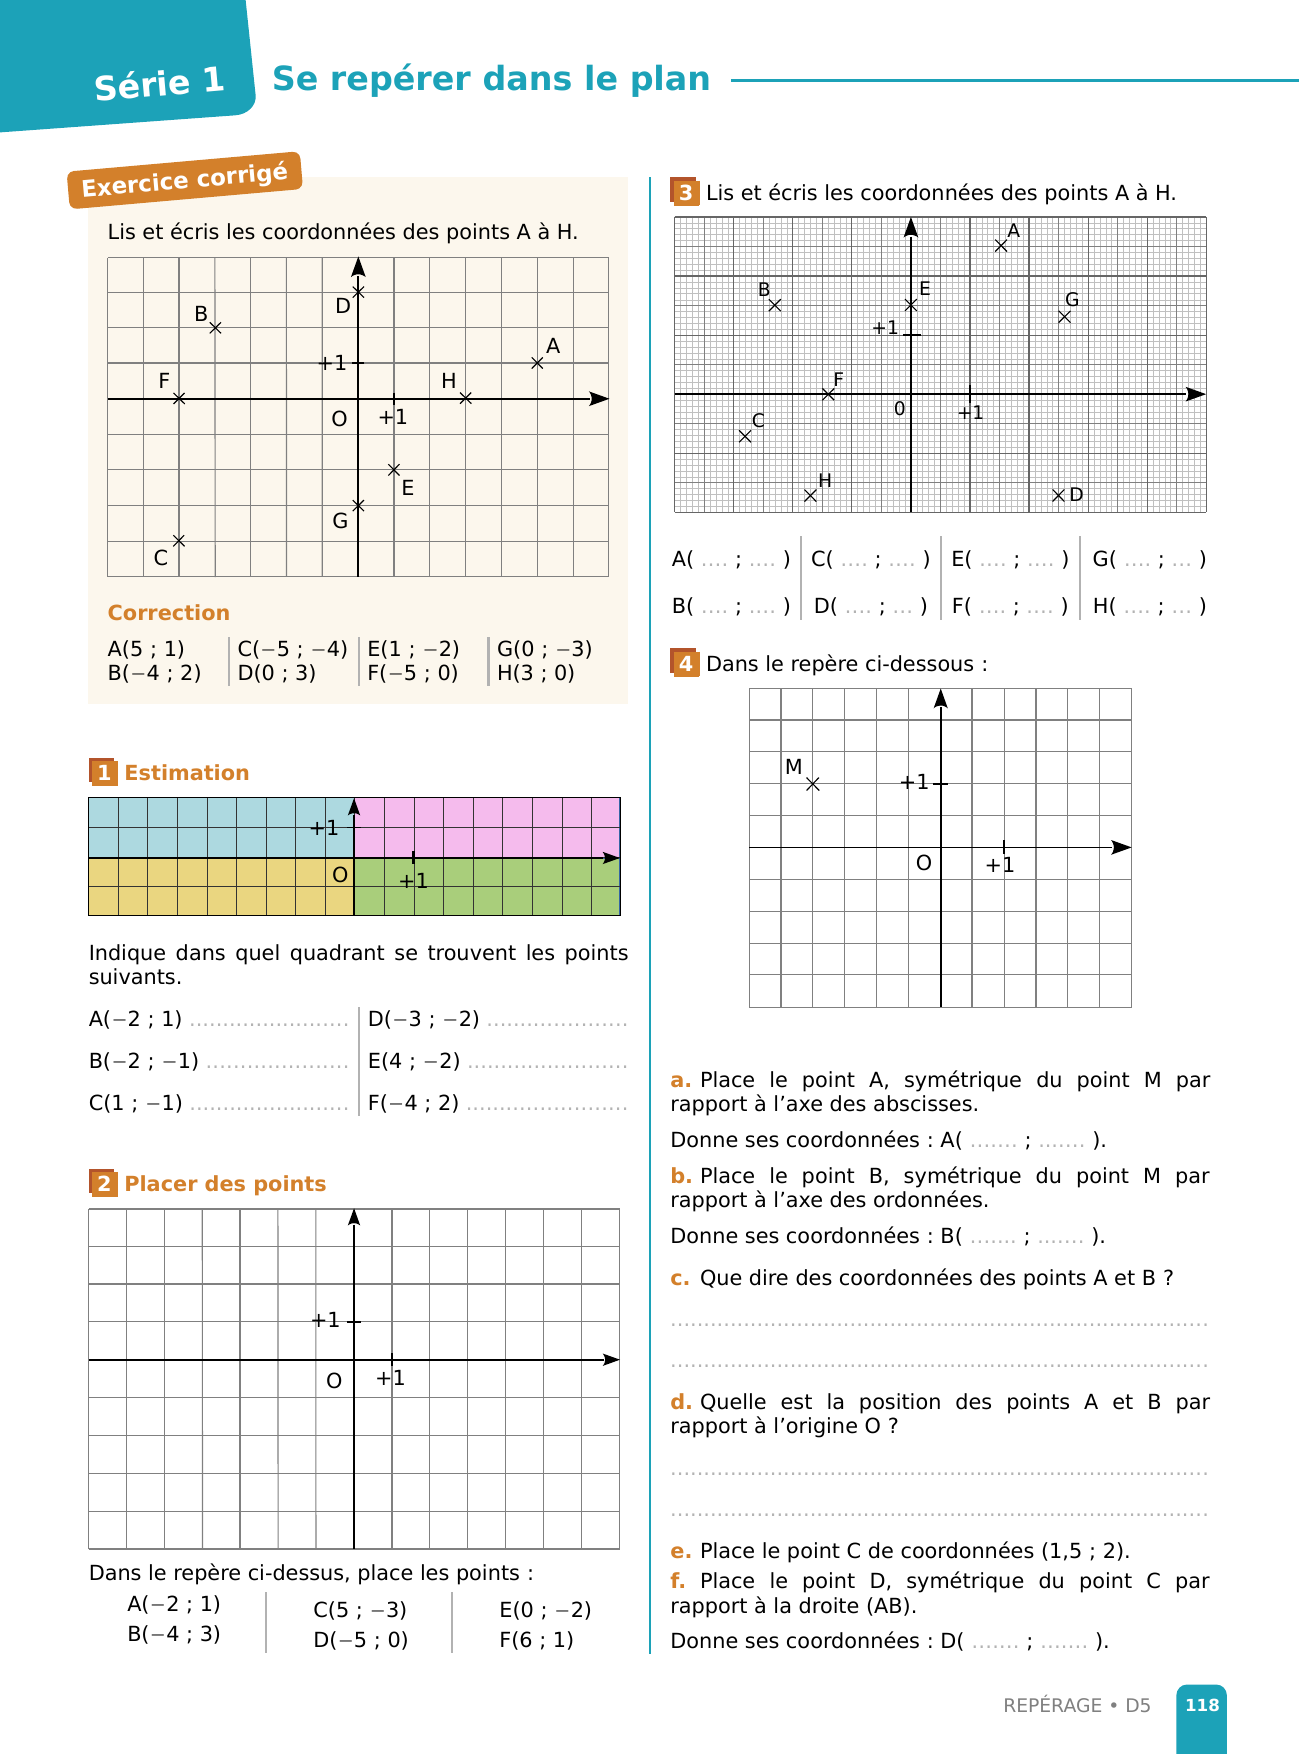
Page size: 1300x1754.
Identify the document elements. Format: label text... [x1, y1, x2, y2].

text Indique dans quel quadrant se trouvent les points suivants. [88, 941, 629, 989]
text A(5 ; 1) [107, 637, 219, 661]
list Place le point C de coordonnées (1,5 ; 2). [670, 1539, 1211, 1563]
subtitle Lis et écris les coordonnées des points A à H. [107, 220, 609, 245]
subtitle Dans le repère ci-dessous : [696, 648, 1211, 676]
list Donne ses coordonnées : A( ….… ; ....… ). [670, 1123, 1211, 1152]
subtitle H(3 ; 0) [497, 661, 609, 685]
text E(4 ; −2) [368, 1049, 629, 1073]
text D(0 ; 3) [237, 661, 349, 685]
text A(−2 ; 1) [88, 1007, 350, 1031]
text A( .… ; .… ) [670, 536, 792, 572]
text E(1 ; −2) [367, 637, 479, 661]
text B(−2 ; −1) [88, 1049, 350, 1073]
subtitle Placer des points [88, 1168, 629, 1196]
subtitle Estimation [88, 757, 629, 786]
list Donne ses coordonnées : B( ….... ; ....… ). [670, 1218, 1211, 1248]
text D(−3 ; −2) [368, 1007, 629, 1031]
text B( …. ; .… ) [670, 572, 792, 619]
text A(−2 ; 1) [127, 1592, 257, 1616]
text E(0 ; −2) [499, 1598, 629, 1622]
text C(5 ; −3) [313, 1598, 443, 1622]
text D( …. ; … ) [810, 572, 931, 619]
text G(0 ; −3) [497, 637, 609, 661]
list Que dire des coordonnées des points A et B ? [670, 1266, 1211, 1290]
text B(−4 ; 2) [107, 661, 219, 685]
text H( …. ; … ) [1089, 572, 1211, 619]
text F( …. ; .… ) [949, 572, 1071, 619]
text F(−5 ; 0) [367, 661, 479, 685]
list Place le point A, symétrique du point M par rapport à l’axe des abscisses. [670, 1068, 1211, 1117]
text C(1 ; −1) [88, 1091, 350, 1115]
subtitle Lis et écris les coordonnées des points A à H. [696, 177, 1211, 205]
text D(−5 ; 0) [313, 1628, 443, 1652]
text E( …. ; .… ) [949, 536, 1071, 572]
list Correction [107, 601, 609, 625]
text Dans le repère ci-dessus, place les points : [88, 1561, 629, 1586]
text F(−4 ; 2) [368, 1091, 629, 1115]
text C(−5 ; −4) [237, 637, 349, 661]
list Place le point D, symétrique du point C par rapport à la droite (AB). [670, 1569, 1211, 1618]
list Donne ses coordonnées : D( ….… ; ….… ). [670, 1624, 1211, 1653]
text G( …. ; … ) [1089, 536, 1211, 572]
list Quelle est la position des points A et B par rapport à l’origine O ? [670, 1390, 1211, 1439]
list Place le point B, symétrique du point M par rapport à l’axe des ordonnées. [670, 1164, 1211, 1212]
text C( …. ; .… ) [810, 536, 931, 572]
text F(6 ; 1) [499, 1628, 629, 1652]
text B(−4 ; 3) [127, 1622, 257, 1646]
